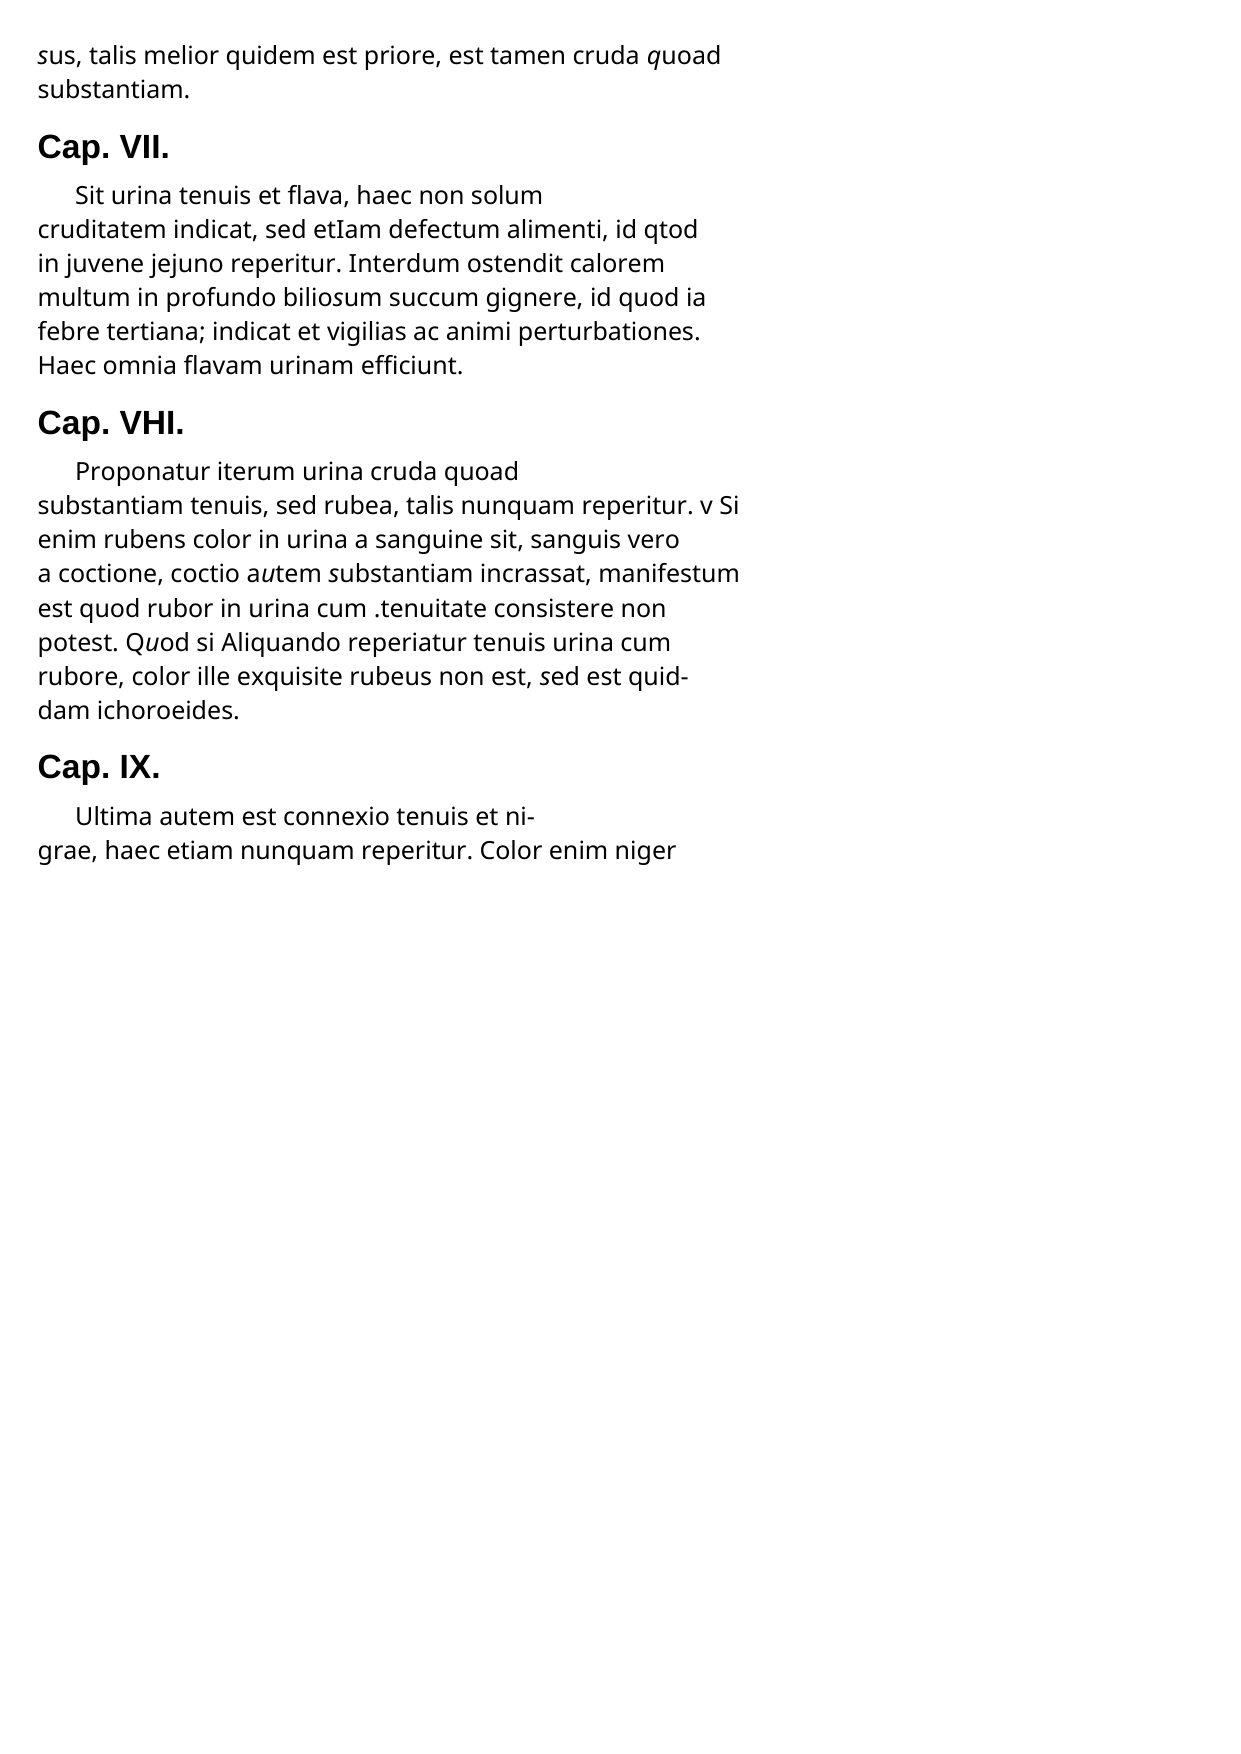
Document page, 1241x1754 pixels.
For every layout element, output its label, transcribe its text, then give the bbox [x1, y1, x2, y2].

text Proponatur iterum urina cruda quoad substantiam tenuis, sed rubea, talis nunquam reperitur. v Si enim rubens color in urina a sanguine sit, sanguis vero a coctione, coctio autem substantiam incrassat, manifestum est quod rubor in urina cum .tenuitate consistere non potest. Quod si Aliquando reperiatur tenuis urina cum rubore, color ille exquisite rubeus non est, sed est quid- dam ichoroeides. [37, 454, 1203, 726]
subtitle Cap. IX. [37, 747, 1203, 786]
subtitle Cap. VHI. [37, 403, 1203, 441]
text sus, talis melior quidem est priore, est tamen cruda quoad substantiam. [37, 37, 1203, 106]
text Sit urina tenuis et flava, haec non solum cruditatem indicat, sed etIam defectum alimenti, id qtod in juvene jejuno reperitur. Interdum ostendit calorem multum in profundo biliosum succum gignere, id quod ia febre tertiana; indicat et vigilias ac animi perturbationes. Haec omnia flavam urinam efficiunt. [37, 178, 1203, 382]
text Ultima autem est connexio tenuis et ni- grae, haec etiam nunquam reperitur. Color enim niger [37, 798, 1203, 867]
subtitle Cap. VII. [37, 126, 1203, 165]
